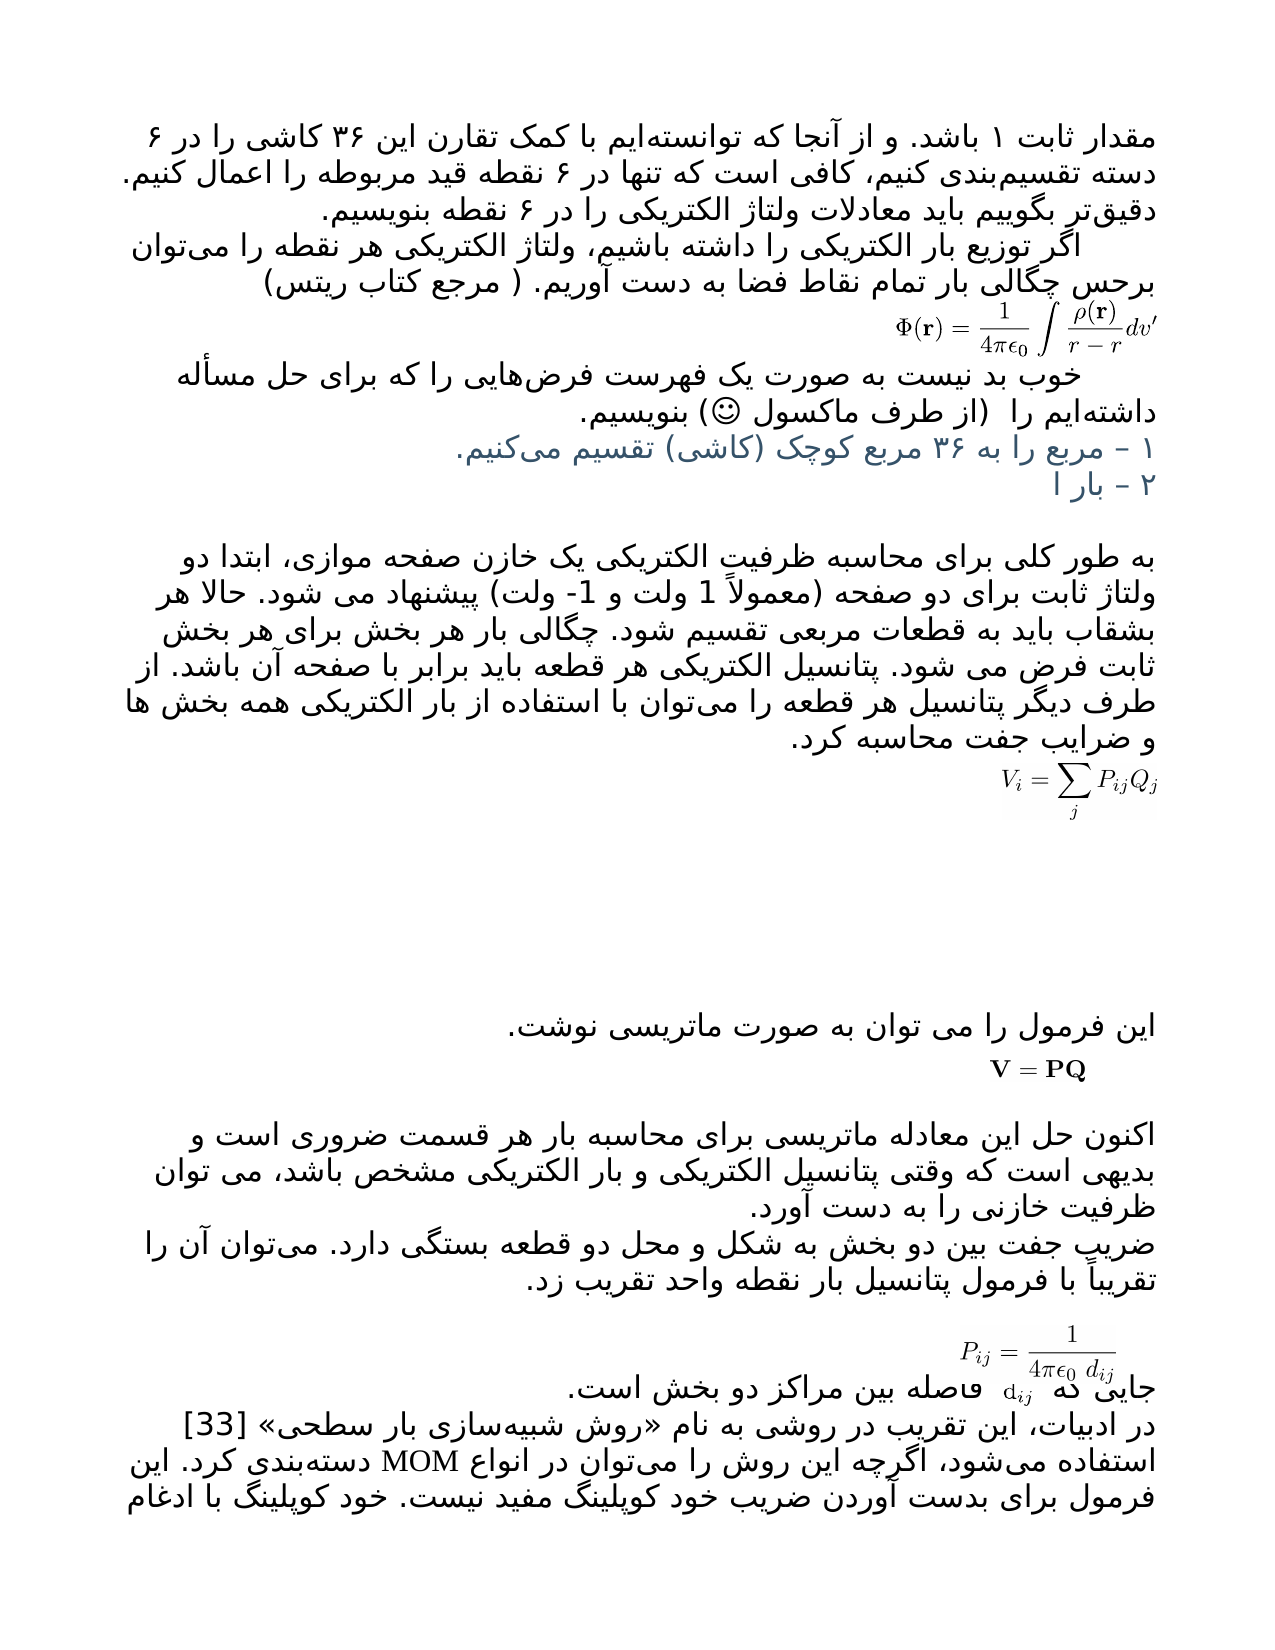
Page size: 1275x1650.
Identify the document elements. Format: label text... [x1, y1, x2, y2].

text اکنون حل این معادله ماتریسی برای محاسبه بار هر قسمت ضروری است و بدیهی است که وقتی پتانسیل الکتریکی و بار الکتریکی مشخص باشد، می توان ظرفیت خازنی را به دست آورد. [118, 1116, 1157, 1225]
text جایی که [1028, 1370, 1157, 1406]
text به طور کلی برای محاسبه ظرفیت الکتریکی یک خازن صفحه موازی، ابتدا دو ولتاژ ثابت برای دو صفحه (معمولاً 1 ولت و 1- ولت) پیشنهاد می شود. حالا هر بشقاب باید به قطعات مربعی تقسیم شود. چگالی بار هر بخش برای هر بخش ثابت فرض می شود. پتانسیل الکتریکی هر قطعه باید برابر با صفحه آن باشد. از طرف دیگر پتانسیل هر قطعه را می‌توان با استفاده از بار الکتریکی همه بخش ها و ضرایب جفت محاسبه کرد. [118, 538, 1157, 756]
text اکنون باید معادلات را بنویسیم. در حالت معادلات از قیود فرض شده و اعمال شده به مسأله به دست می‌آیند. تنها قیدی که به این مسأله اعمال شده است شرط ثابت بودن ولتاژ الکتریکی در سرتاسر مربع بزرگ است. حالا که ما در مورد پتانسیل الکتریکی مراکز کاشی‌ها صحبت می‌کنیم، می‌توانیم بگوییم که قید اعمال شده به مسأله این است که پتانسیل الکتریکی در این ۳۶ نقطه برابر مقدار ثابت ۱ باشد. و از آنجا که توانسته‌ایم با کمک تقارن این ۳۶ کاشی را در ۶ دسته تقسیم‌بندی کنیم، کافی است که تنها در ۶ نقطه قید مربوطه را اعمال کنیم. دقیق‌تر بگوییم باید معادلات ولتاژ الکتریکی را در ۶ نقطه بنویسیم. [118, 118, 1157, 227]
text فاصله بین مراکز دو بخش است. [118, 1370, 1027, 1406]
text در ادبیات، این تقریب در روشی به نام «روش شبیه‌سازی بار سطحی» [33] استفاده می‌شود، اگرچه این روش را می‌توان در انواع MOM دسته‌بندی کرد. این فرمول برای بدست آوردن ضریب خود کوپلینگ مفید نیست. خود کوپلینگ با ادغام [118, 1406, 1157, 1515]
picture [990, 1060, 1085, 1082]
text ۱ – مربع را به ۳۶ مربع کوچک (کاشی) تقسیم می‌کنیم. [118, 429, 1157, 466]
text این فرمول را می توان به صورت ماتریسی نوشت. [118, 1008, 1157, 1044]
text ضریب جفت بین دو بخش به شکل و محل دو قطعه بستگی دارد. می‌توان آن را تقریباً با فرمول پتانسیل بار نقطه واحد تقریب زد. [118, 1225, 1157, 1298]
text خوب بد نیست به صورت یک فهرست فرض‌هایی را که برای حل مسأله داشته‌ایم را (از طرف ماکسول ☺) بنویسیم. [118, 357, 1157, 429]
text ۲ – بار ا [118, 466, 1157, 502]
picture [960, 1325, 1116, 1384]
picture [1002, 763, 1157, 820]
text اگر توزیع بار الکتریکی را داشته باشیم، ولتاژ الکتریکی هر نقطه را می‌توان برحس چگالی بار تمام نقاط فضا به دست آوریم. ( مرجع کتاب ریتس) [118, 227, 1157, 300]
